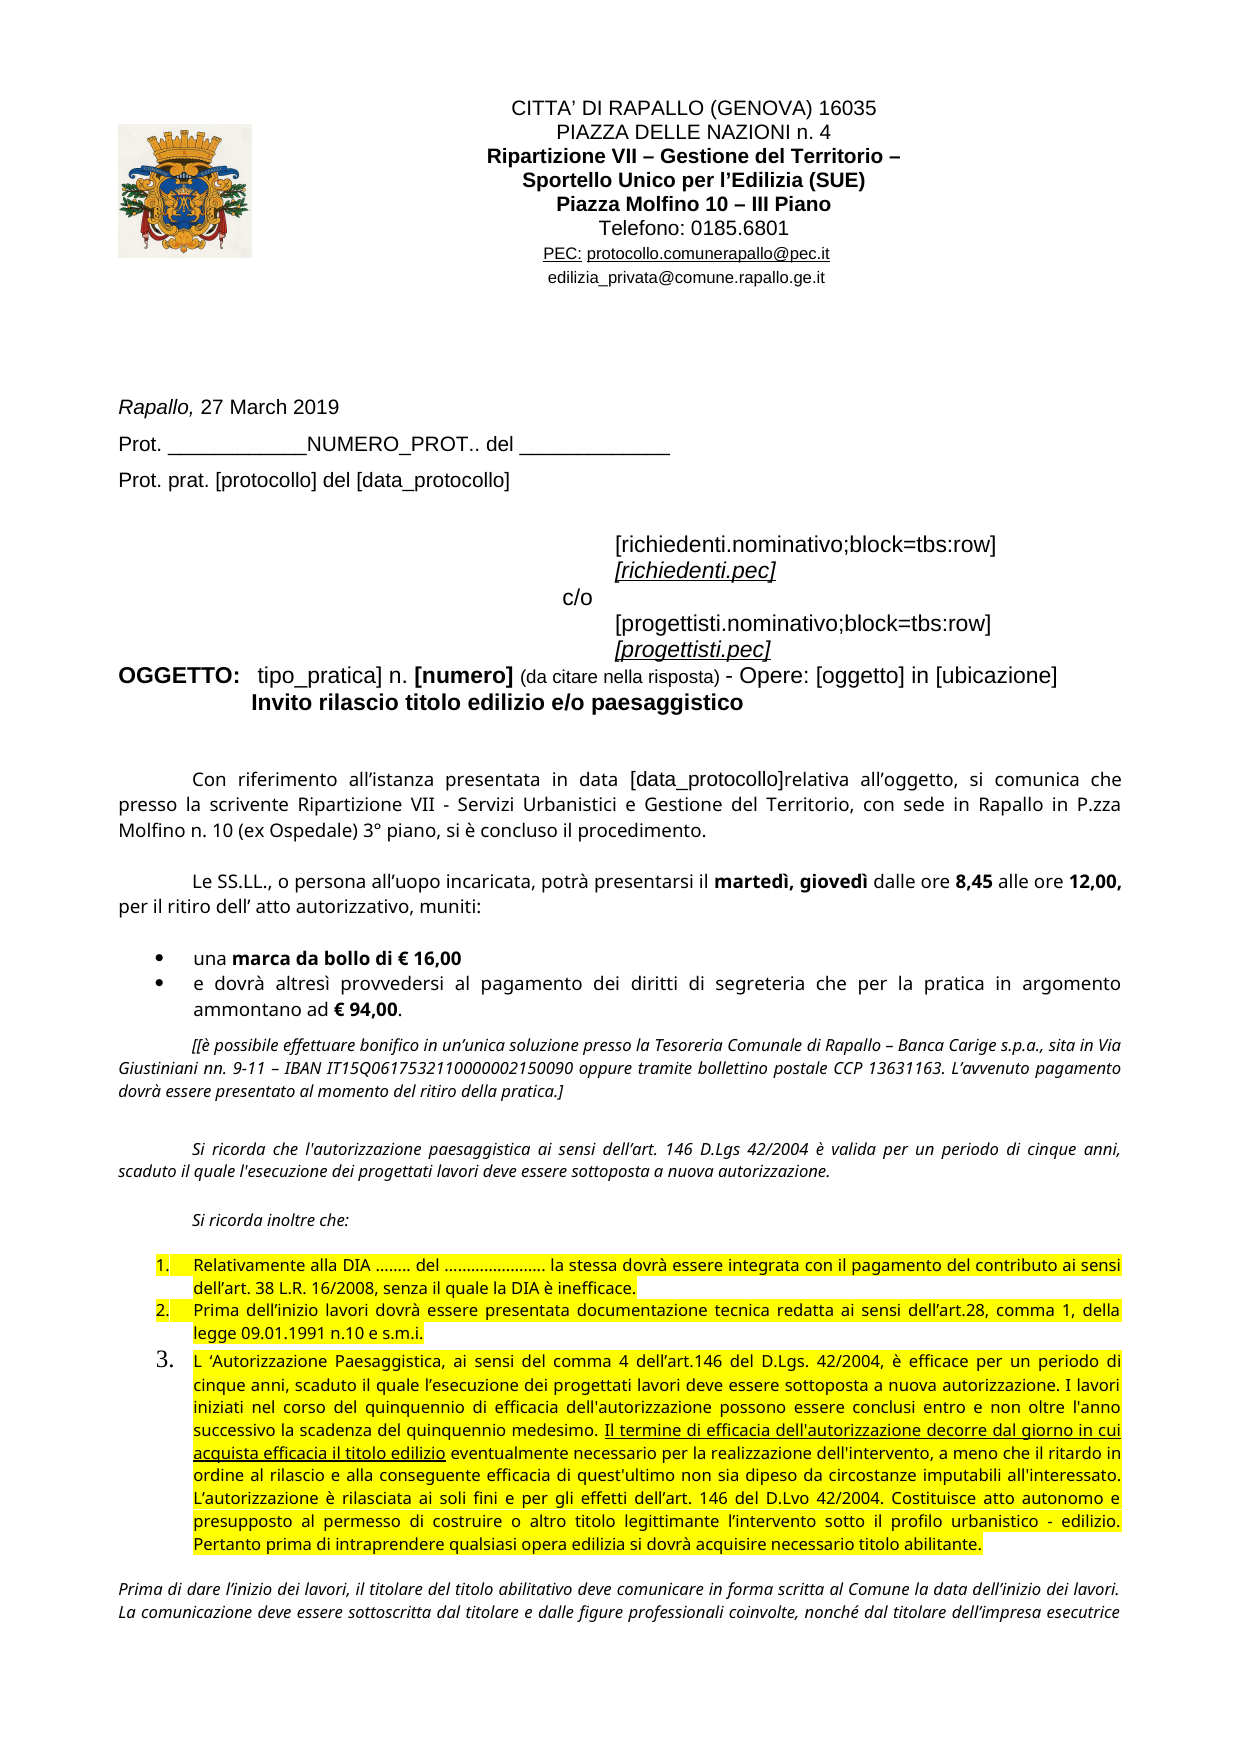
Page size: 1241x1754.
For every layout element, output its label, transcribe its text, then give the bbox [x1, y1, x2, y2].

text Si ricorda inoltre che: [118, 1208, 1122, 1231]
list Prima dell’inizio lavori dovrà essere presentata documentazione tecnica redatta ai sensi dell’art.28, comma 1, della legge 09.01.1991 n.10 e s.m.i. [156, 1299, 1122, 1344]
list L ‘Autorizzazione Paesaggistica, ai sensi del comma 4 dell’art.146 del D.Lgs. 42/2004, è efficace per un periodo di cinque anni, scaduto il quale l’esecuzione dei progettati lavori deve essere sottoposta a nuova autorizzazione. I lavori iniziati nel corso del quinquennio di efficacia dell'autorizzazione possono essere conclusi entro e non oltre l'anno successivo la scadenza del quinquennio medesimo. Il termine di efficacia dell'autorizzazione decorre dal giorno in cui acquista efficacia il titolo edilizio eventualmente necessario per la realizzazione dell'intervento, a meno che il ritardo in ordine al rilascio e alla conseguente efficacia di quest'ultimo non sia dipeso da circostanze imputabili all'interessato. L’autorizzazione è rilasciata ai soli fini e per gli effetti dell’art. 146 del D.Lvo 42/2004. Costituisce atto autonomo e presupposto al permesso di costruire o altro titolo legittimante l’intervento sotto il profilo urbanistico - edilizio. Pertanto prima di intraprendere qualsiasi opera edilizia si dovrà acquisire necessario titolo abilitante. [156, 1344, 1122, 1555]
text Rapallo, 27 March 2019 [118, 395, 1122, 419]
table_header [604, 504, 1101, 531]
picture [118, 124, 252, 258]
text OGGETTO: tipo_pratica] n. [numero] (da citare nella risposta) - Opere: [oggetto] in [ubicazione] [118, 662, 1122, 689]
table_cell [604, 584, 1101, 610]
table_cell [107, 610, 604, 662]
text Prima di dare l’inizio dei lavori, il titolare del titolo abilitativo deve comunicare in forma scritta al Comune la data dell’inizio dei lavori. La comunicazione deve essere sottoscritta dal titolare e dalle figure professionali coinvolte, nonché dal titolare dell’impresa esecutrice [118, 1578, 1122, 1623]
table_cell [progettisti.nominativo;block=tbs:row] [progettisti.pec] [604, 610, 1101, 662]
table_header [107, 504, 604, 531]
table_cell c/o [107, 584, 604, 610]
text Si ricorda che l'autorizzazione paesaggistica ai sensi dell’art. 146 D.Lgs 42/2004 è valida per un periodo di cinque anni, scaduto il quale l'esecuzione dei progettati lavori deve essere sottoposta a nuova autorizzazione. [118, 1137, 1122, 1183]
text Invito rilascio titolo edilizio e/o paesaggistico [177, 689, 1122, 715]
table_cell [richiedenti.nominativo;block=tbs:row] [richiedenti.pec] [604, 531, 1101, 583]
list e dovrà altresì provvedersi al pagamento dei diritti di segreteria che per la pratica in argomento ammontano ad € 94,00. [156, 970, 1122, 1021]
text [[è possibile effettuare bonifico in un’unica soluzione presso la Tesoreria Comunale di Rapallo – Banca Carige s.p.a., sita in Via Giustiniani nn. 9-11 – IBAN IT15Q0617532110000002150090 oppure tramite bollettino postale CCP 13631163. L’avvenuto pagamento dovrà essere presentato al momento del ritiro della pratica.] [118, 1034, 1122, 1102]
text Con riferimento all’istanza presentata in data [data_protocollo]relativa all’oggetto, si comunica che presso la scrivente Ripartizione VII - Servizi Urbanistici e Gestione del Territorio, con sede in Rapallo in P.zza Molfino n. 10 (ex Ospedale) 3° piano, si è concluso il procedimento. [118, 766, 1122, 843]
text Prot. prat. [protocollo] del [data_protocollo] [118, 468, 1122, 492]
text Prot. ____________NUMERO_PROT.. del _____________ [118, 431, 1122, 455]
list una marca da bollo di € 16,00 [156, 945, 1122, 970]
list Relativamente alla DIA …….. del ………………….. la stessa dovrà essere integrata con il pagamento del contributo ai sensi dell’art. 38 L.R. 16/2008, senza il quale la DIA è inefficace. [156, 1254, 1122, 1299]
table_cell [107, 531, 604, 583]
text Le SS.LL., o persona all’uopo incaricata, potrà presentarsi il martedì, giovedì dalle ore 8,45 alle ore 12,00, per il ritiro dell’ atto autorizzativo, muniti: [118, 868, 1122, 919]
